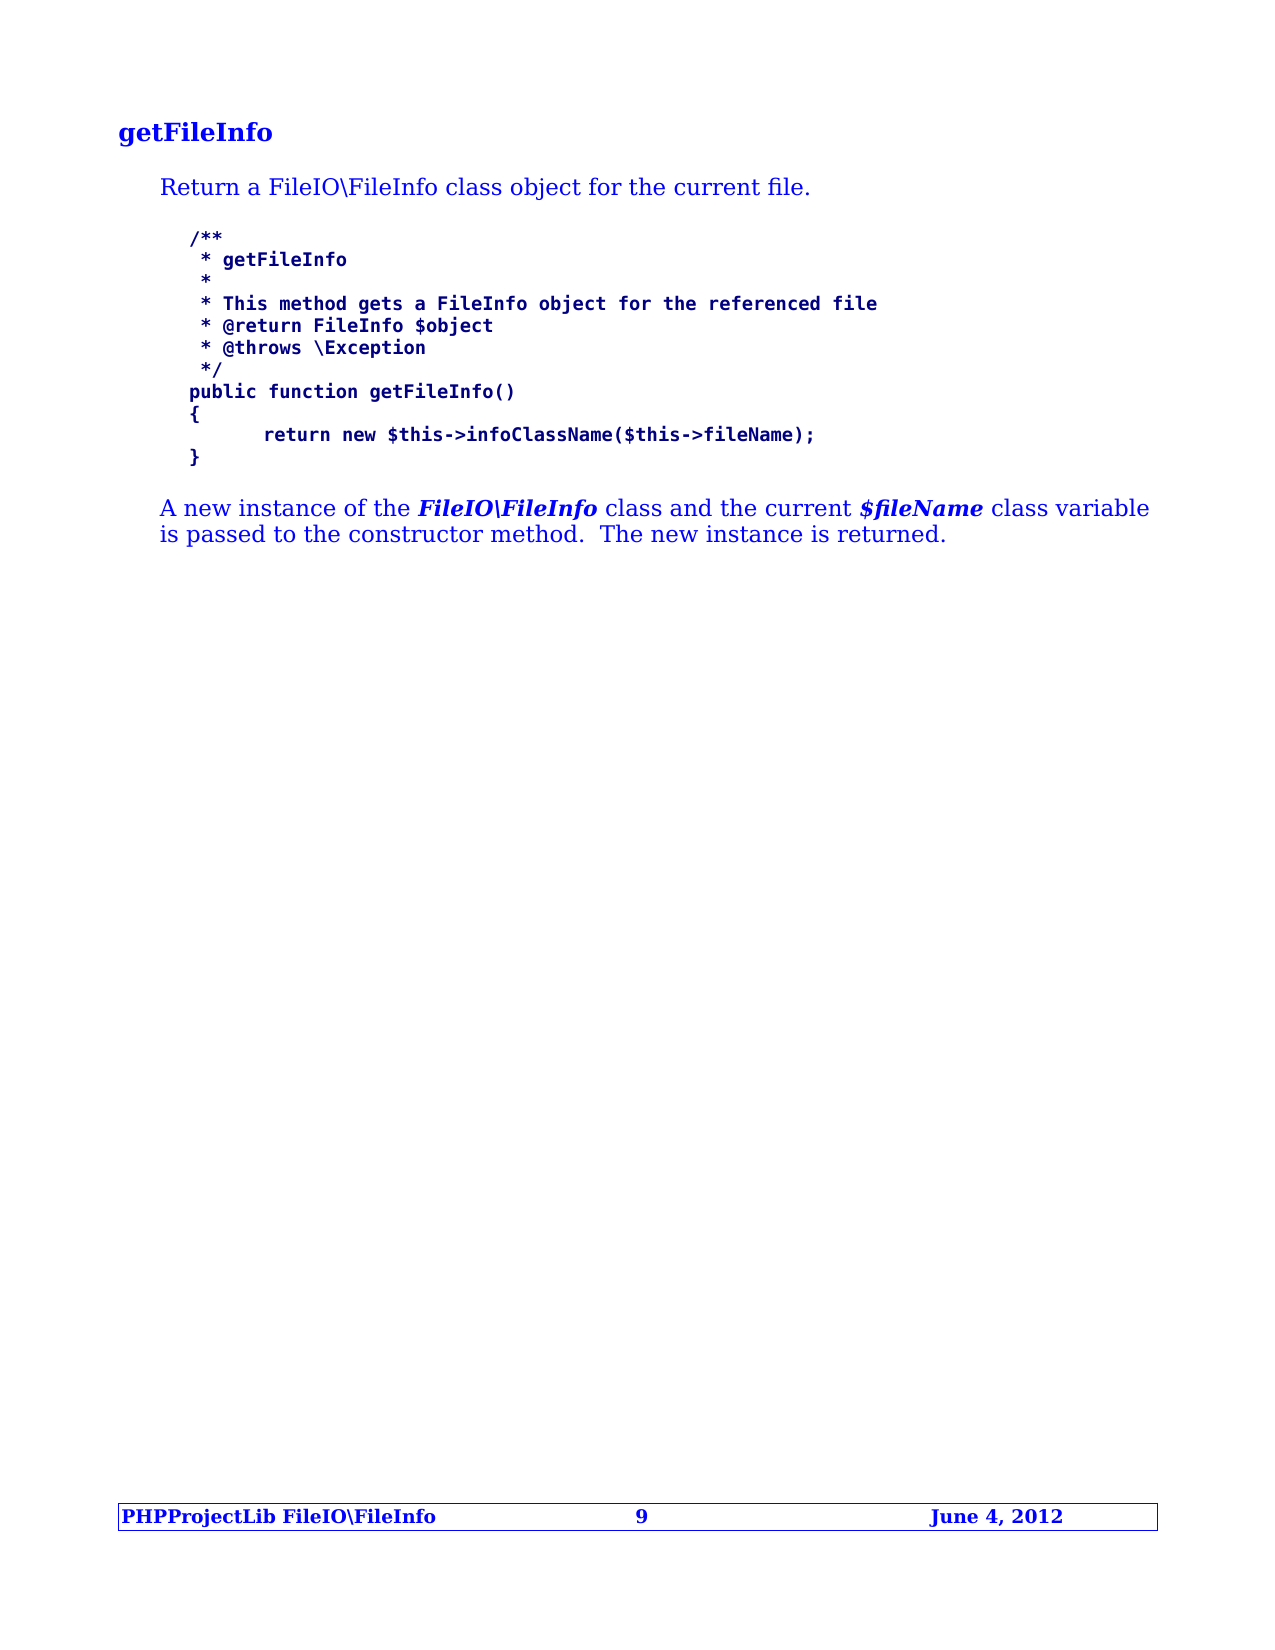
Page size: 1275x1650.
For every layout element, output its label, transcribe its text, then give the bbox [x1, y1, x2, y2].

list return new $this->infoClassName($this->fileName); [189, 424, 1157, 446]
list * [189, 271, 1157, 293]
list /** [189, 227, 1157, 249]
list * getFileInfo [189, 249, 1157, 271]
list * @return FileInfo $object [189, 315, 1157, 337]
list * @throws \Exception [189, 337, 1157, 359]
text Return a FileIO\FileInfo class object for the current file. [159, 174, 1157, 201]
title getFileInfo [118, 118, 1157, 147]
list public function getFileInfo() [189, 381, 1157, 402]
list */ [189, 359, 1157, 381]
list * This method gets a FileInfo object for the referenced file [189, 293, 1157, 315]
list } [189, 446, 1157, 468]
text A new instance of the FileIO\FileInfo class and the current $fileName class variable is passed to the constructor method. The new instance is returned. [159, 495, 1157, 548]
list { [189, 402, 1157, 424]
